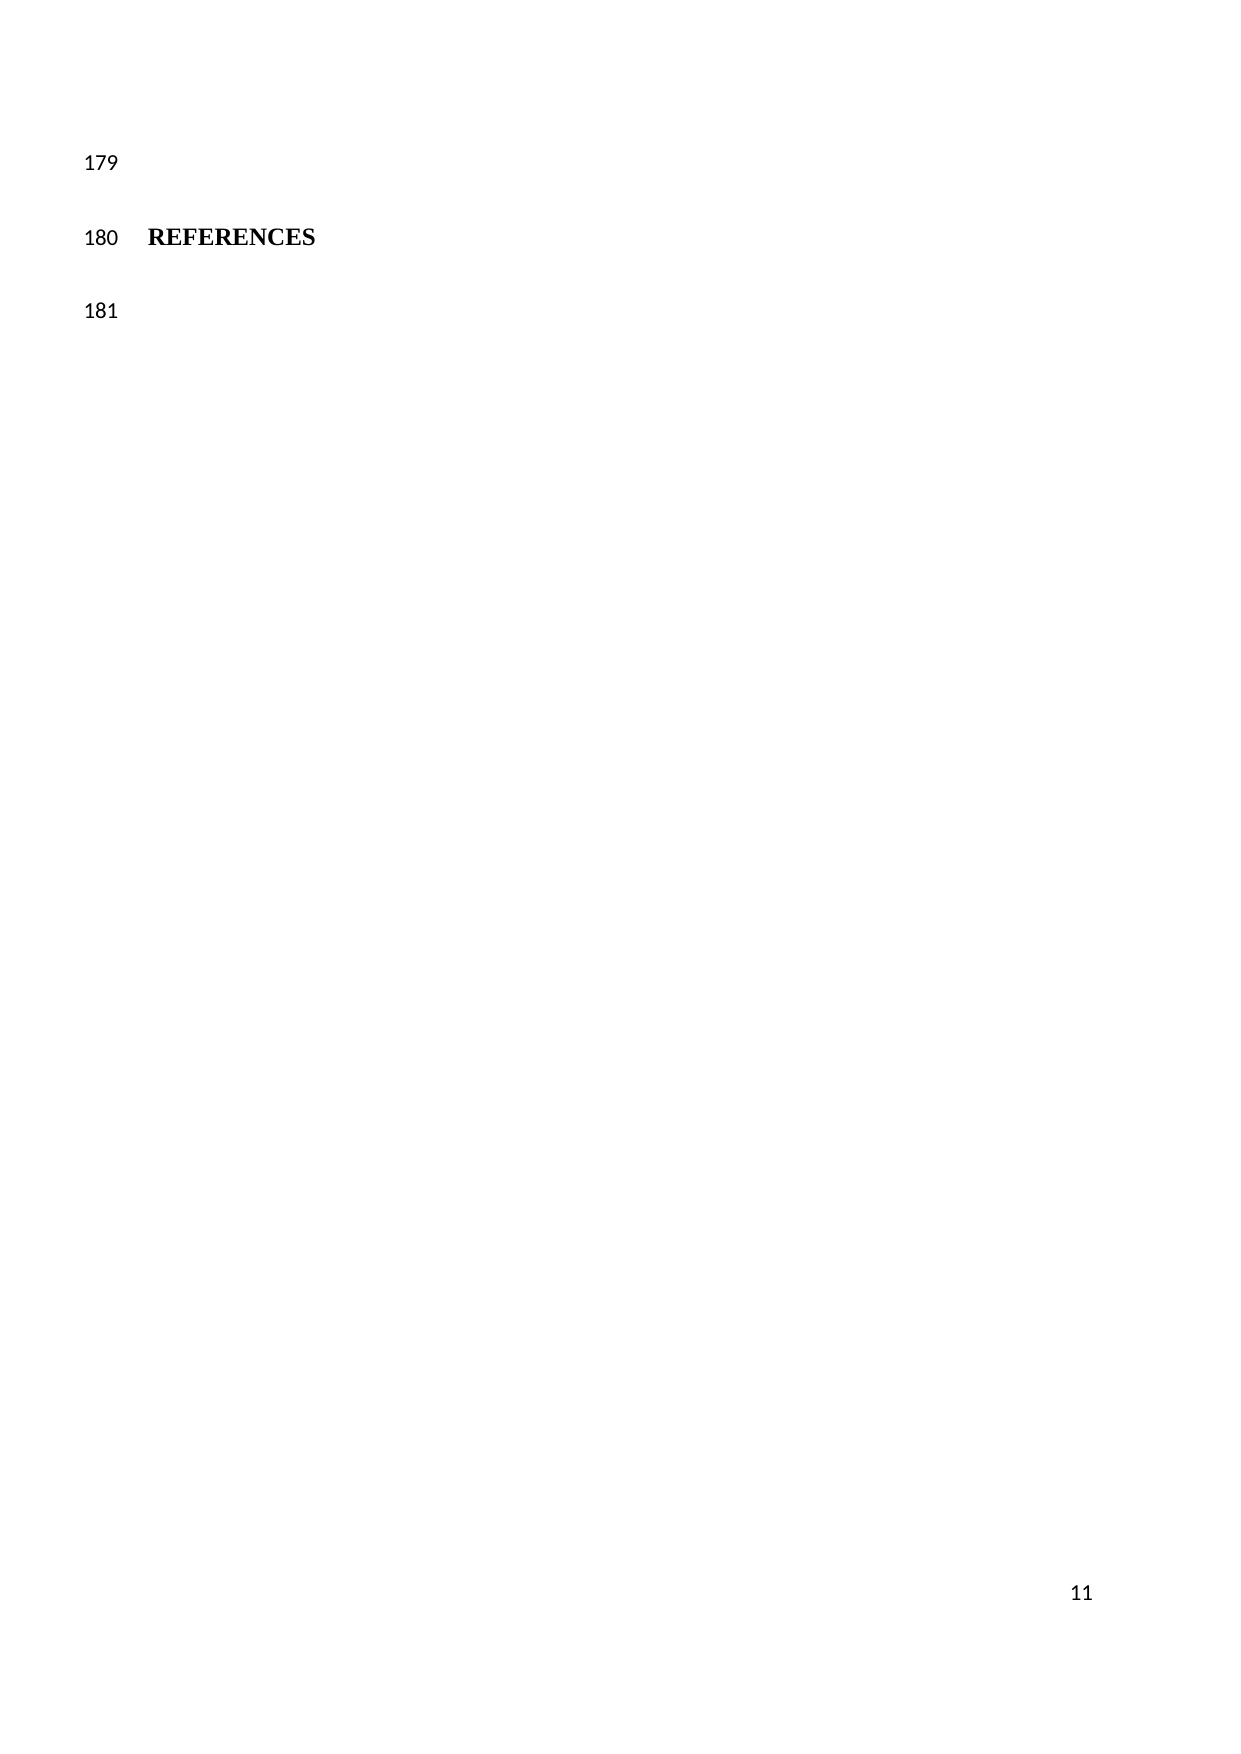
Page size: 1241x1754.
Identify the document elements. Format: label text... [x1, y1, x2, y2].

text REFERENCES [148, 222, 1093, 251]
